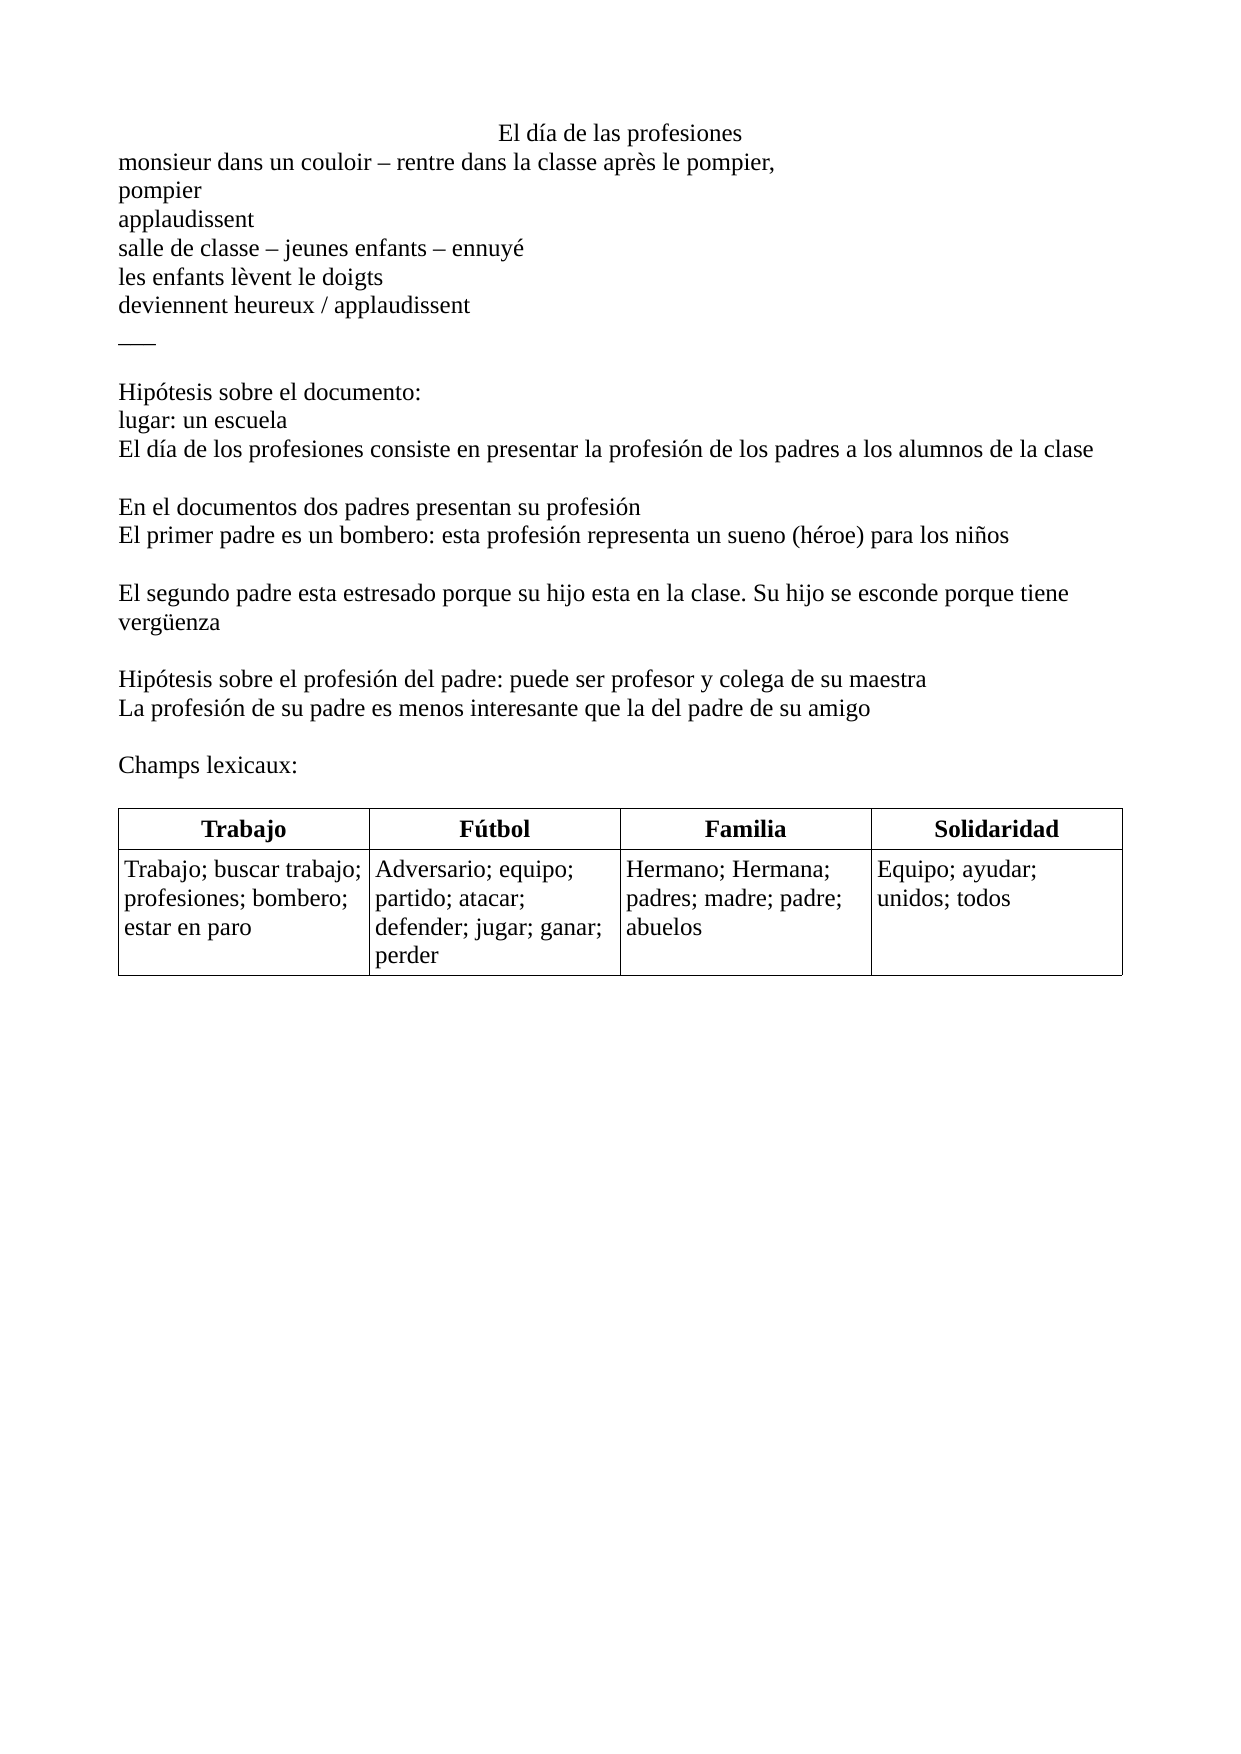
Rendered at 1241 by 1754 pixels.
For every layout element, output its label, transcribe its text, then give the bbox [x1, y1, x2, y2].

text salle de classe – jeunes enfants – ennuyé [118, 233, 1122, 262]
text La profesión de su padre es menos interesante que la del padre de su amigo [118, 693, 1122, 722]
table_header Fútbol [370, 809, 620, 848]
table_cell Trabajo; buscar trabajo; profesiones; bombero; estar en paro [119, 850, 369, 975]
table_header Familia [621, 809, 871, 848]
text les enfants lèvent le doigts [118, 262, 1122, 291]
text El día de las profesiones [118, 118, 1122, 147]
text El segundo padre esta estresado porque su hijo esta en la clase. Su hijo se esconde porque tiene vergüenza [118, 578, 1122, 636]
table_cell Adversario; equipo; partido; atacar; defender; jugar; ganar; perder [370, 850, 620, 975]
text monsieur dans un couloir – rentre dans la classe après le pompier, [118, 147, 1122, 176]
text En el documentos dos padres presentan su profesión [118, 492, 1122, 521]
text pompier [118, 176, 1122, 204]
text deviennent heureux / applaudissent [118, 291, 1122, 319]
table_header Trabajo [119, 809, 369, 848]
text El primer padre es un bombero: esta profesión representa un sueno (héroe) para los niños [118, 521, 1122, 549]
table_cell Hermano; Hermana; padres; madre; padre; abuelos [621, 850, 871, 975]
table_header Solidaridad [872, 809, 1122, 848]
text Champs lexicaux: [118, 751, 1122, 779]
text Hipótesis sobre el documento: [118, 377, 1122, 406]
table_cell Equipo; ayudar; unidos; todos [872, 850, 1122, 975]
text lugar: un escuela [118, 406, 1122, 434]
text El día de los profesiones consiste en presentar la profesión de los padres a los alumnos de la clase [118, 434, 1122, 463]
text Hipótesis sobre el profesión del padre: puede ser profesor y colega de su maestra [118, 664, 1122, 693]
text applaudissent [118, 204, 1122, 233]
text ___ [118, 319, 1122, 348]
